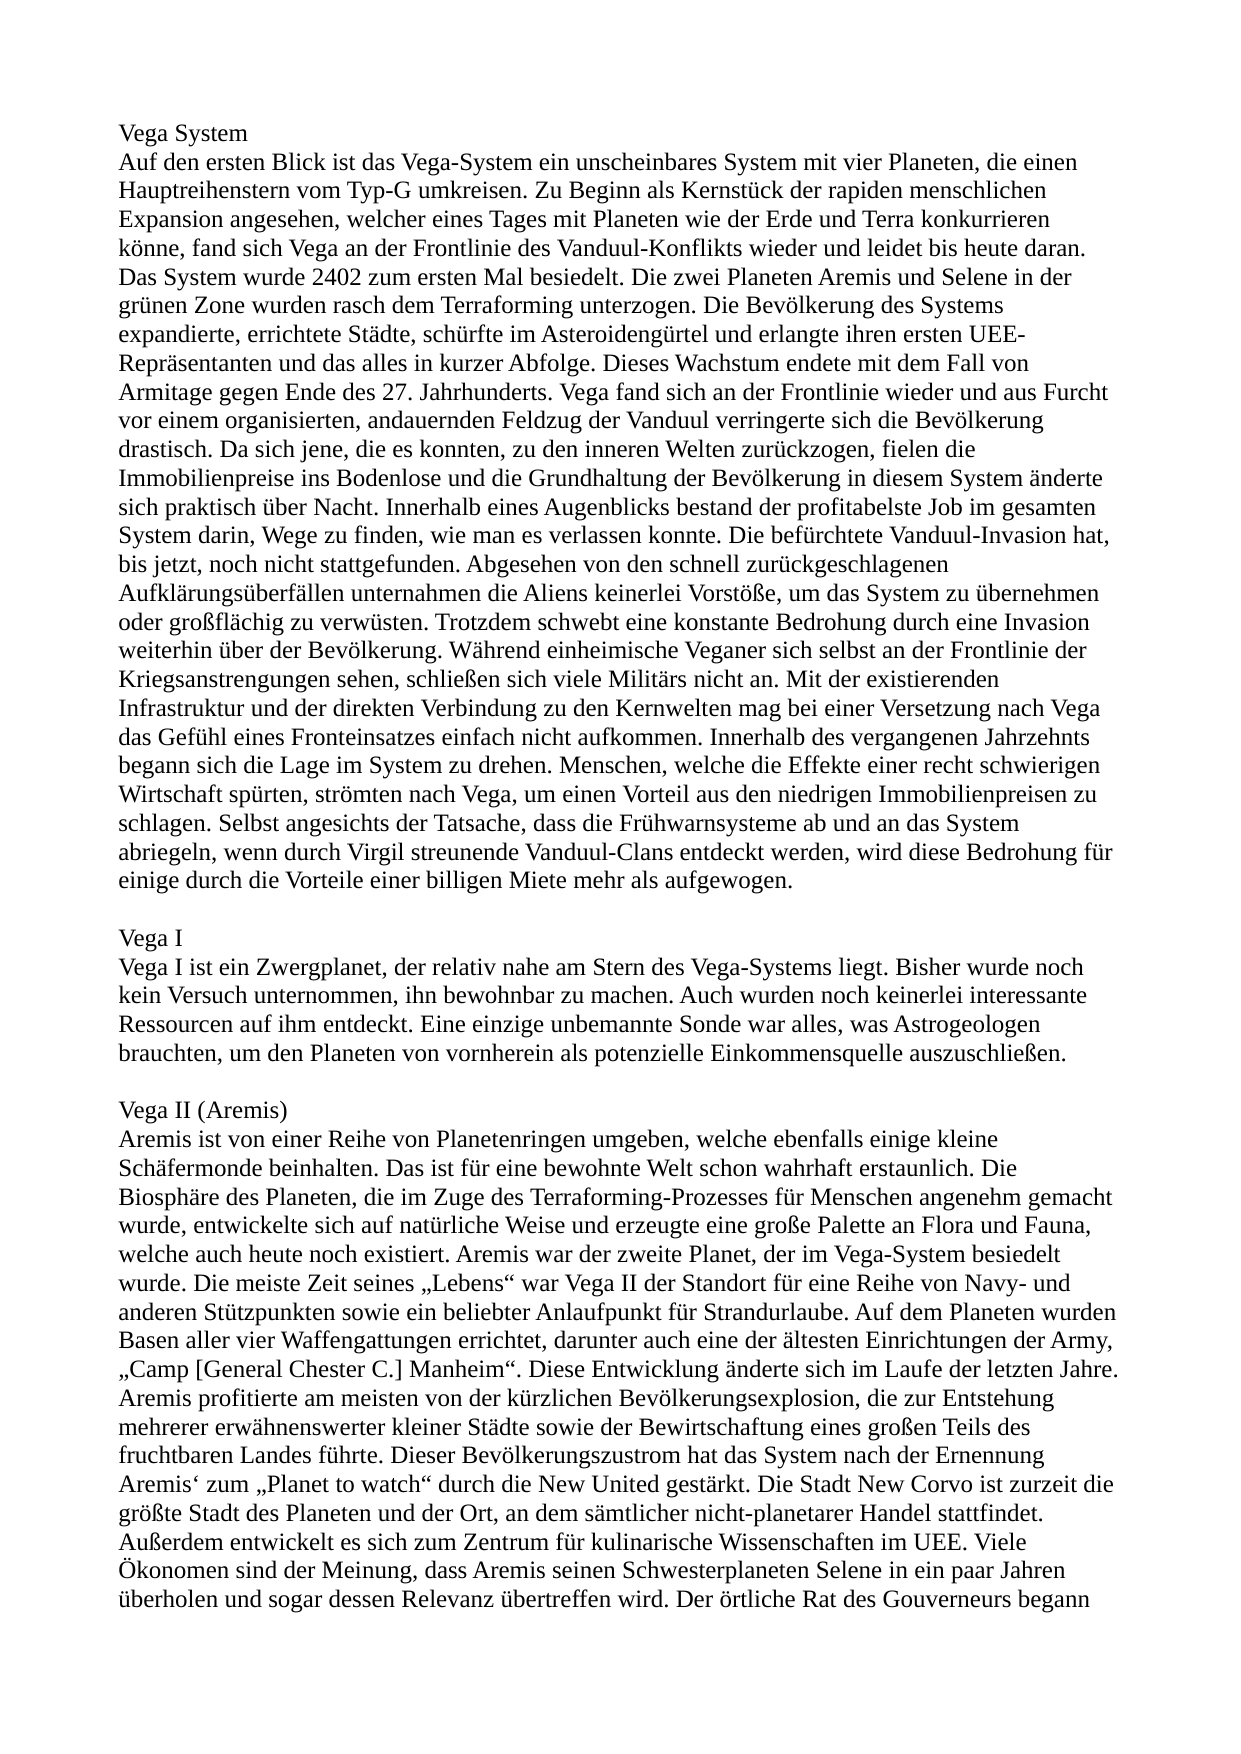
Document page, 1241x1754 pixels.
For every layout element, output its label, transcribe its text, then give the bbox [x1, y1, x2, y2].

text Vega II (Aremis) [118, 1096, 1122, 1124]
text Vega I ist ein Zwergplanet, der relativ nahe am Stern des Vega-Systems liegt. Bisher wurde noch kein Versuch unternommen, ihn bewohnbar zu machen. Auch wurden noch keinerlei interessante Ressourcen auf ihm entdeckt. Eine einzige unbemannte Sonde war alles, was Astrogeologen brauchten, um den Planeten von vornherein als potenzielle Einkommensquelle auszuschließen. [118, 952, 1122, 1067]
text Vega I [118, 923, 1122, 952]
text Aremis ist von einer Reihe von Planetenringen umgeben, welche ebenfalls einige kleine Schäfermonde beinhalten. Das ist für eine bewohnte Welt schon wahrhaft erstaunlich. Die Biosphäre des Planeten, die im Zuge des Terraforming-Prozesses für Menschen angenehm gemacht wurde, entwickelte sich auf natürliche Weise und erzeugte eine große Palette an Flora und Fauna, welche auch heute noch existiert. Aremis war der zweite Planet, der im Vega-System besiedelt wurde. Die meiste Zeit seines „Lebens“ war Vega II der Standort für eine Reihe von Navy- und anderen Stützpunkten sowie ein beliebter Anlaufpunkt für Strandurlaube. Auf dem Planeten wurden Basen aller vier Waffengattungen errichtet, darunter auch eine der ältesten Einrichtungen der Army, „Camp [General Chester C.] Manheim“. Diese Entwicklung änderte sich im Laufe der letzten Jahre. Aremis profitierte am meisten von der kürzlichen Bevölkerungsexplosion, die zur Entstehung mehrerer erwähnenswerter kleiner Städte sowie der Bewirtschaftung eines großen Teils des fruchtbaren Landes führte. Dieser Bevölkerungszustrom hat das System nach der Ernennung Aremis‘ zum „Planet to watch“ durch die New United gestärkt. Die Stadt New Corvo ist zurzeit die größte Stadt des Planeten und der Ort, an dem sämtlicher nicht-planetarer Handel stattfindet. Außerdem entwickelt es sich zum Zentrum für kulinarische Wissenschaften im UEE. Viele Ökonomen sind der Meinung, dass Aremis seinen Schwesterplaneten Selene in ein paar Jahren überholen und sogar dessen Relevanz übertreffen wird. Der örtliche Rat des Gouverneurs begann [118, 1124, 1122, 1613]
text Auf den ersten Blick ist das Vega-System ein unscheinbares System mit vier Planeten, die einen Hauptreihenstern vom Typ-G umkreisen. Zu Beginn als Kernstück der rapiden menschlichen Expansion angesehen, welcher eines Tages mit Planeten wie der Erde und Terra konkurrieren könne, fand sich Vega an der Frontlinie des Vanduul-Konflikts wieder und leidet bis heute daran. Das System wurde 2402 zum ersten Mal besiedelt. Die zwei Planeten Aremis und Selene in der grünen Zone wurden rasch dem Terraforming unterzogen. Die Bevölkerung des Systems expandierte, errichtete Städte, schürfte im Asteroidengürtel und erlangte ihren ersten UEE-Repräsentanten und das alles in kurzer Abfolge. Dieses Wachstum endete mit dem Fall von Armitage gegen Ende des 27. Jahrhunderts. Vega fand sich an der Frontlinie wieder und aus Furcht vor einem organisierten, andauernden Feldzug der Vanduul verringerte sich die Bevölkerung drastisch. Da sich jene, die es konnten, zu den inneren Welten zurückzogen, fielen die Immobilienpreise ins Bodenlose und die Grundhaltung der Bevölkerung in diesem System änderte sich praktisch über Nacht. Innerhalb eines Augenblicks bestand der profitabelste Job im gesamten System darin, Wege zu finden, wie man es verlassen konnte. Die befürchtete Vanduul-Invasion hat, bis jetzt, noch nicht stattgefunden. Abgesehen von den schnell zurückgeschlagenen Aufklärungsüberfällen unternahmen die Aliens keinerlei Vorstöße, um das System zu übernehmen oder großflächig zu verwüsten. Trotzdem schwebt eine konstante Bedrohung durch eine Invasion weiterhin über der Bevölkerung. Während einheimische Veganer sich selbst an der Frontlinie der Kriegsanstrengungen sehen, schließen sich viele Militärs nicht an. Mit der existierenden Infrastruktur und der direkten Verbindung zu den Kernwelten mag bei einer Versetzung nach Vega das Gefühl eines Fronteinsatzes einfach nicht aufkommen. Innerhalb des vergangenen Jahrzehnts begann sich die Lage im System zu drehen. Menschen, welche die Effekte einer recht schwierigen Wirtschaft spürten, strömten nach Vega, um einen Vorteil aus den niedrigen Immobilienpreisen zu schlagen. Selbst angesichts der Tatsache, dass die Frühwarnsysteme ab und an das System abriegeln, wenn durch Virgil streunende Vanduul-Clans entdeckt werden, wird diese Bedrohung für einige durch die Vorteile einer billigen Miete mehr als aufgewogen. [118, 147, 1122, 894]
text Vega System [118, 118, 1122, 147]
